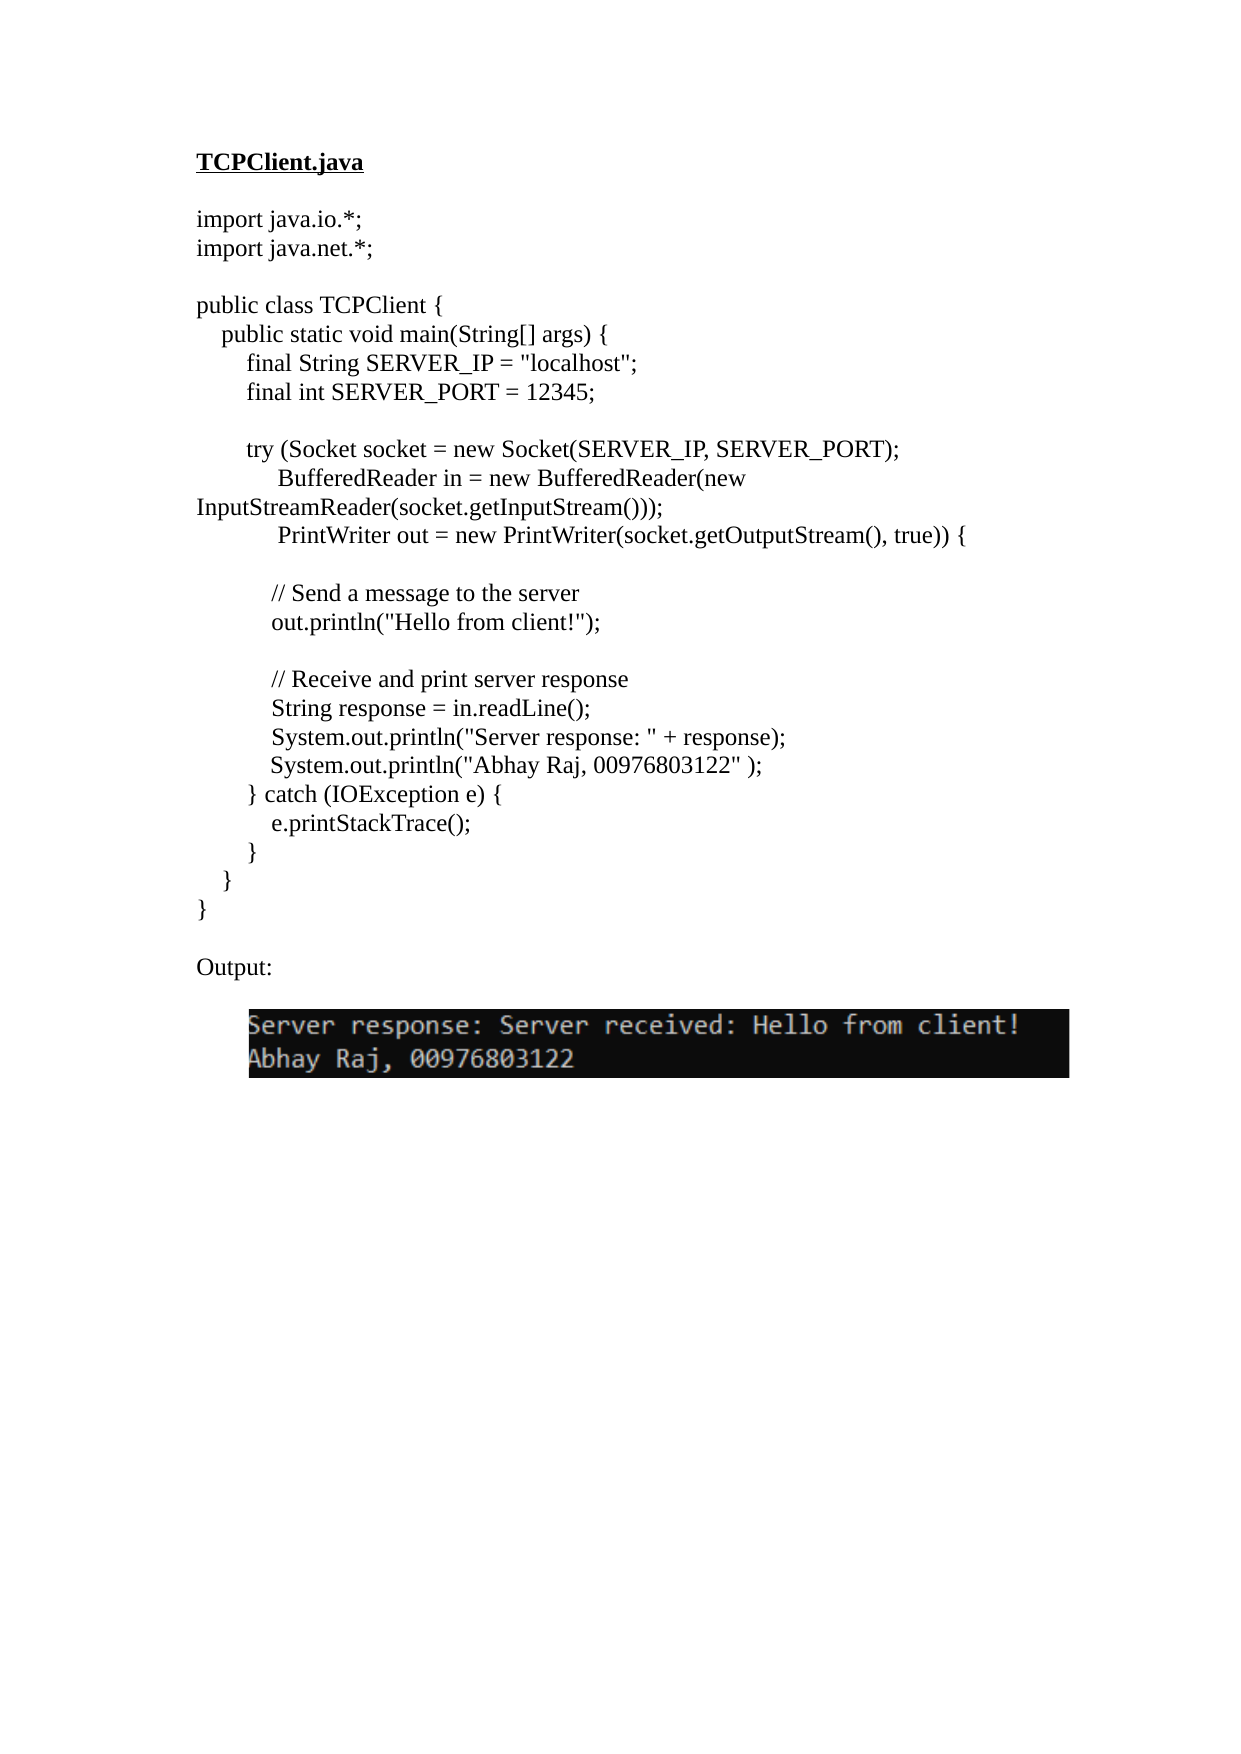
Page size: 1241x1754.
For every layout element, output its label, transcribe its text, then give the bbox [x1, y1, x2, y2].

text } catch (IOException e) { [196, 779, 1122, 808]
text } [196, 894, 1122, 923]
text PrintWriter out = new PrintWriter(socket.getOutputStream(), true)) { [196, 521, 1122, 549]
text try (Socket socket = new Socket(SERVER_IP, SERVER_PORT); [196, 434, 1122, 463]
text String response = in.readLine(); [196, 693, 1122, 722]
text public class TCPClient { [196, 291, 1122, 319]
text // Receive and print server response [196, 664, 1122, 693]
text System.out.println("Server response: " + response); [196, 722, 1122, 751]
picture [248, 1009, 1070, 1078]
text } [196, 866, 1122, 894]
text Output: [196, 952, 1122, 981]
text import java.io.*; [196, 204, 1122, 233]
text public static void main(String[] args) { [196, 319, 1122, 348]
text out.println("Hello from client!"); [196, 607, 1122, 636]
text // Send a message to the server [196, 578, 1122, 607]
text import java.net.*; [196, 233, 1122, 262]
text System.out.println("Abhay Raj, 00976803122" ); [196, 751, 1122, 779]
text final String SERVER_IP = "localhost"; [196, 348, 1122, 377]
text TCPClient.java [196, 147, 1122, 176]
text final int SERVER_PORT = 12345; [196, 377, 1122, 406]
text e.printStackTrace(); [196, 808, 1122, 837]
text BufferedReader in = new BufferedReader(new InputStreamReader(socket.getInputStream())); [196, 463, 1122, 521]
text } [196, 837, 1122, 866]
